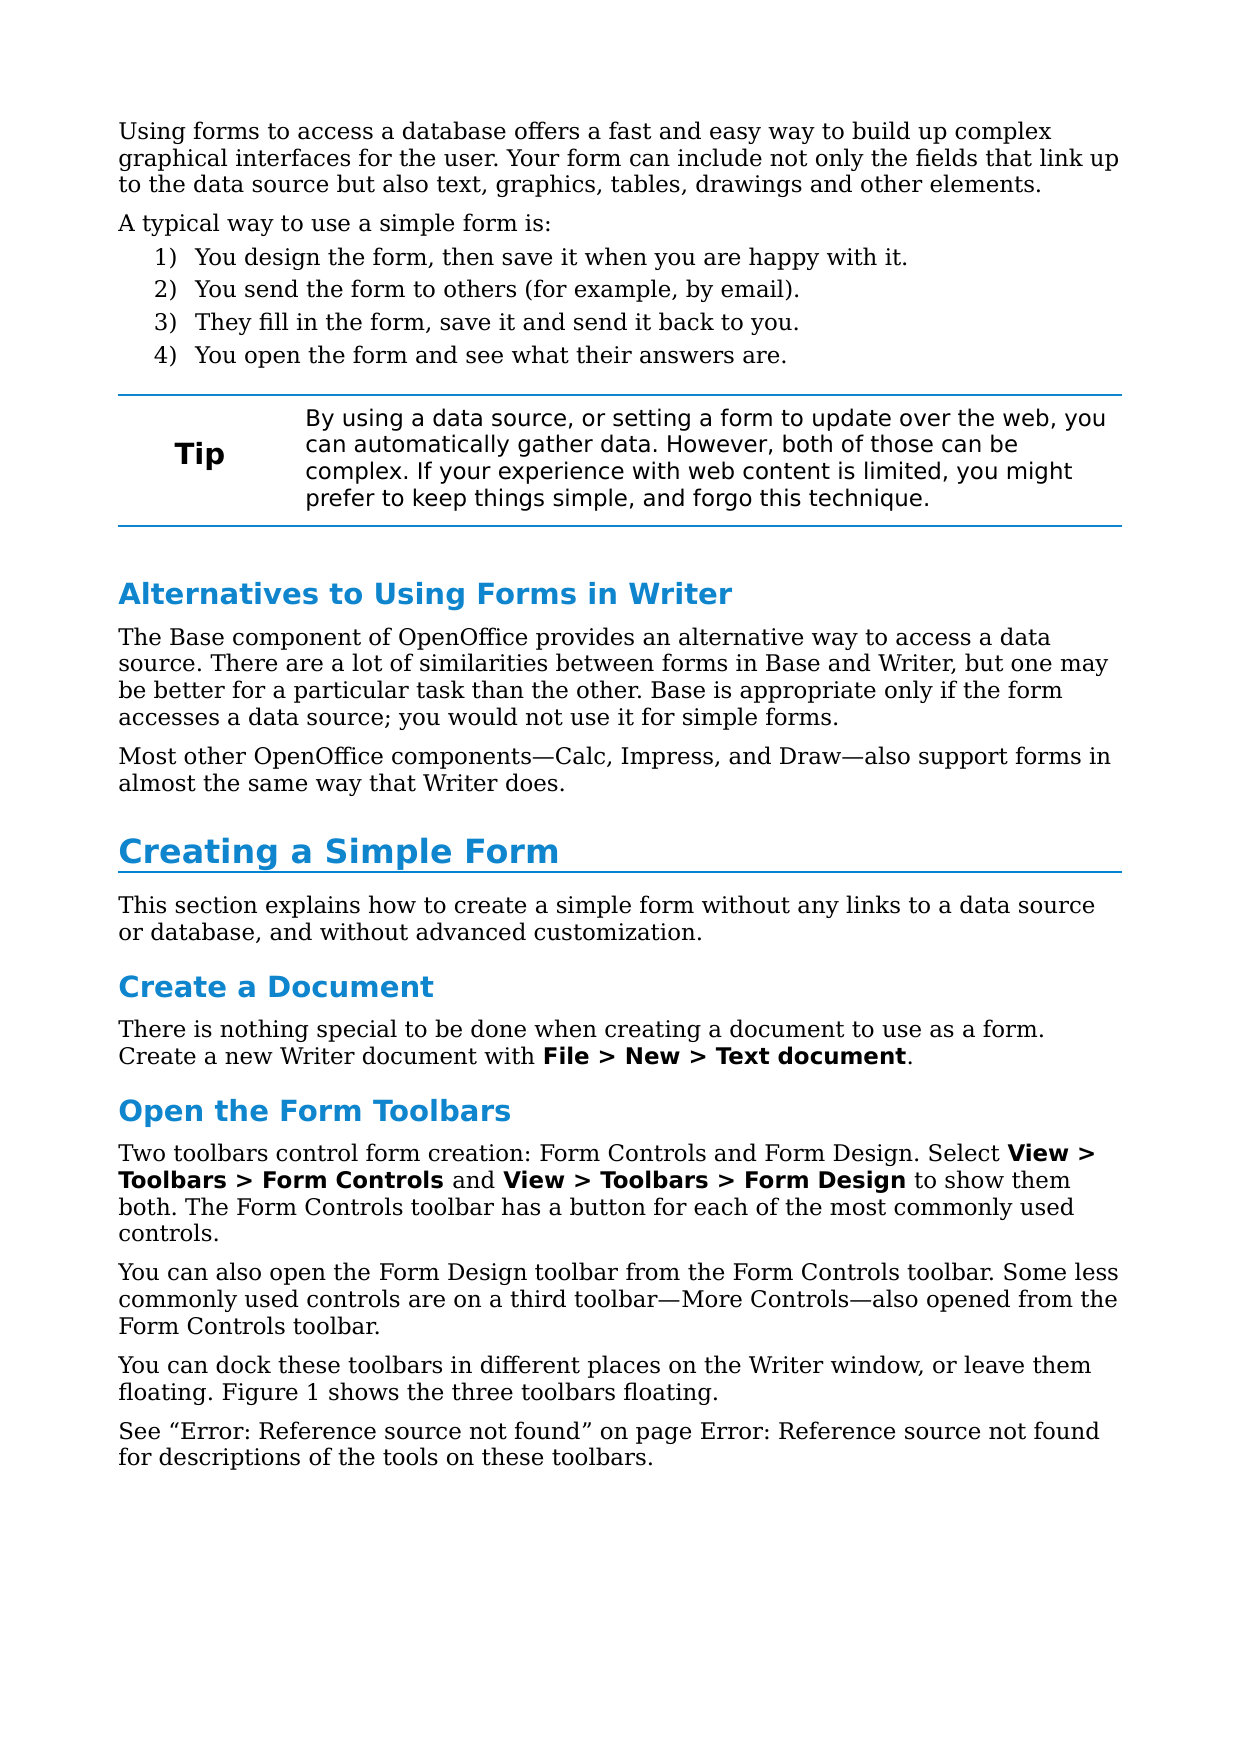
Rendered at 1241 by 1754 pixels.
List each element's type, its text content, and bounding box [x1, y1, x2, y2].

list You send the form to others (for example, by email). [177, 277, 1122, 303]
text You can also open the Form Design toolbar from the Form Controls toolbar. Some less commonly used controls are on a third toolbar—More Controls—also opened from the Form Controls toolbar. [118, 1259, 1122, 1339]
list They fill in the form, save it and send it back to you. [177, 309, 1122, 336]
text This section explains how to create a simple form without any links to a data source or database, and without advanced customization. [118, 892, 1122, 946]
subtitle Open the Form Toolbars [118, 1094, 1122, 1128]
list A typical way to use a simple form is: [118, 211, 1122, 237]
subtitle Create a Document [118, 970, 1122, 1004]
subtitle Creating a Simple Form [118, 833, 1122, 871]
table_header By using a data source, or setting a form to update over the web, you can automatically gather data. However, both of those can be complex. If your experience with web content is limited, you might prefer to keep things simple, and forgo this technique. [281, 396, 1122, 525]
text Two toolbars control form creation: Form Controls and Form Design. Select View > Toolbars > Form Controls and View > Toolbars > Form Design to show them both. The Form Controls toolbar has a button for each of the most commonly used controls. [118, 1140, 1122, 1247]
text There is nothing special to be done when creating a document to use as a form. Create a new Writer document with File > New > Text document. [118, 1016, 1122, 1070]
list You design the form, then save it when you are happy with it. [177, 244, 1122, 270]
text Using forms to access a database offers a fast and easy way to build up complex graphical interfaces for the user. Your form can include not only the fields that link up to the data source but also text, graphics, tables, drawings and other elements. [118, 118, 1122, 198]
text See “Error: Reference source not found” on page Error: Reference source not found for descriptions of the tools on these toolbars. [118, 1418, 1122, 1471]
table_header Tip [118, 396, 281, 525]
list You open the form and see what their answers are. [177, 342, 1122, 369]
text You can dock these toolbars in different places on the Writer window, or leave them floating. Figure 1 shows the three toolbars floating. [118, 1352, 1122, 1405]
subtitle Alternatives to Using Forms in Writer [118, 578, 1122, 612]
text Most other OpenOffice components—Calc, Impress, and Draw—also support forms in almost the same way that Writer does. [118, 743, 1122, 796]
text The Base component of OpenOffice provides an alternative way to access a data source. There are a lot of similarities between forms in Base and Writer, but one may be better for a particular task than the other. Base is appropriate only if the form accesses a data source; you would not use it for simple forms. [118, 624, 1122, 731]
